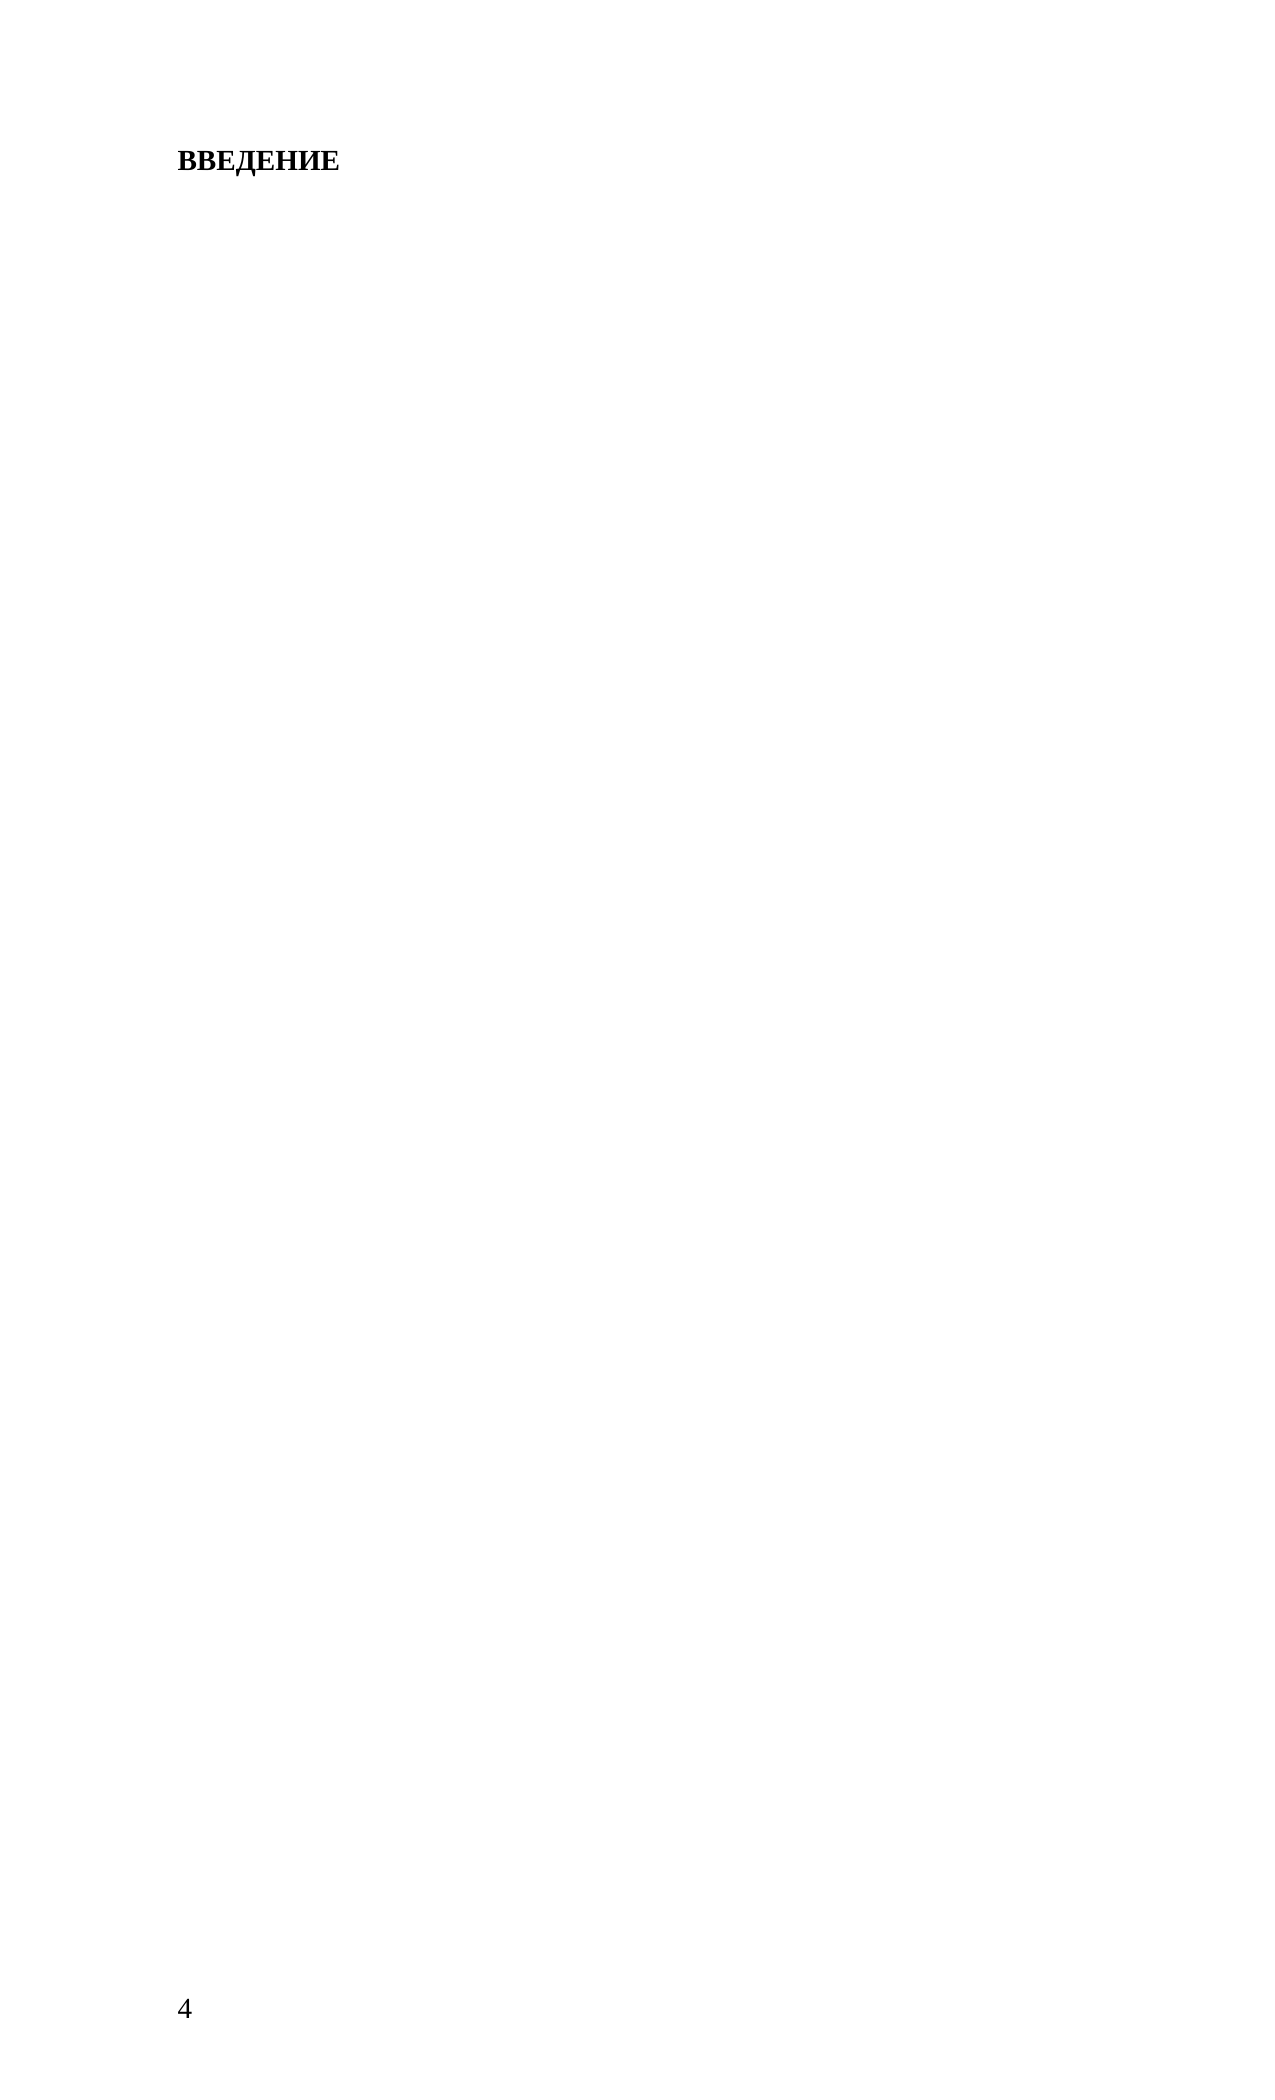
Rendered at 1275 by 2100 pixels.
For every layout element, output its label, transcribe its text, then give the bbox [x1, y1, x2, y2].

subtitle ВВЕДЕНИЕ [177, 143, 1186, 177]
